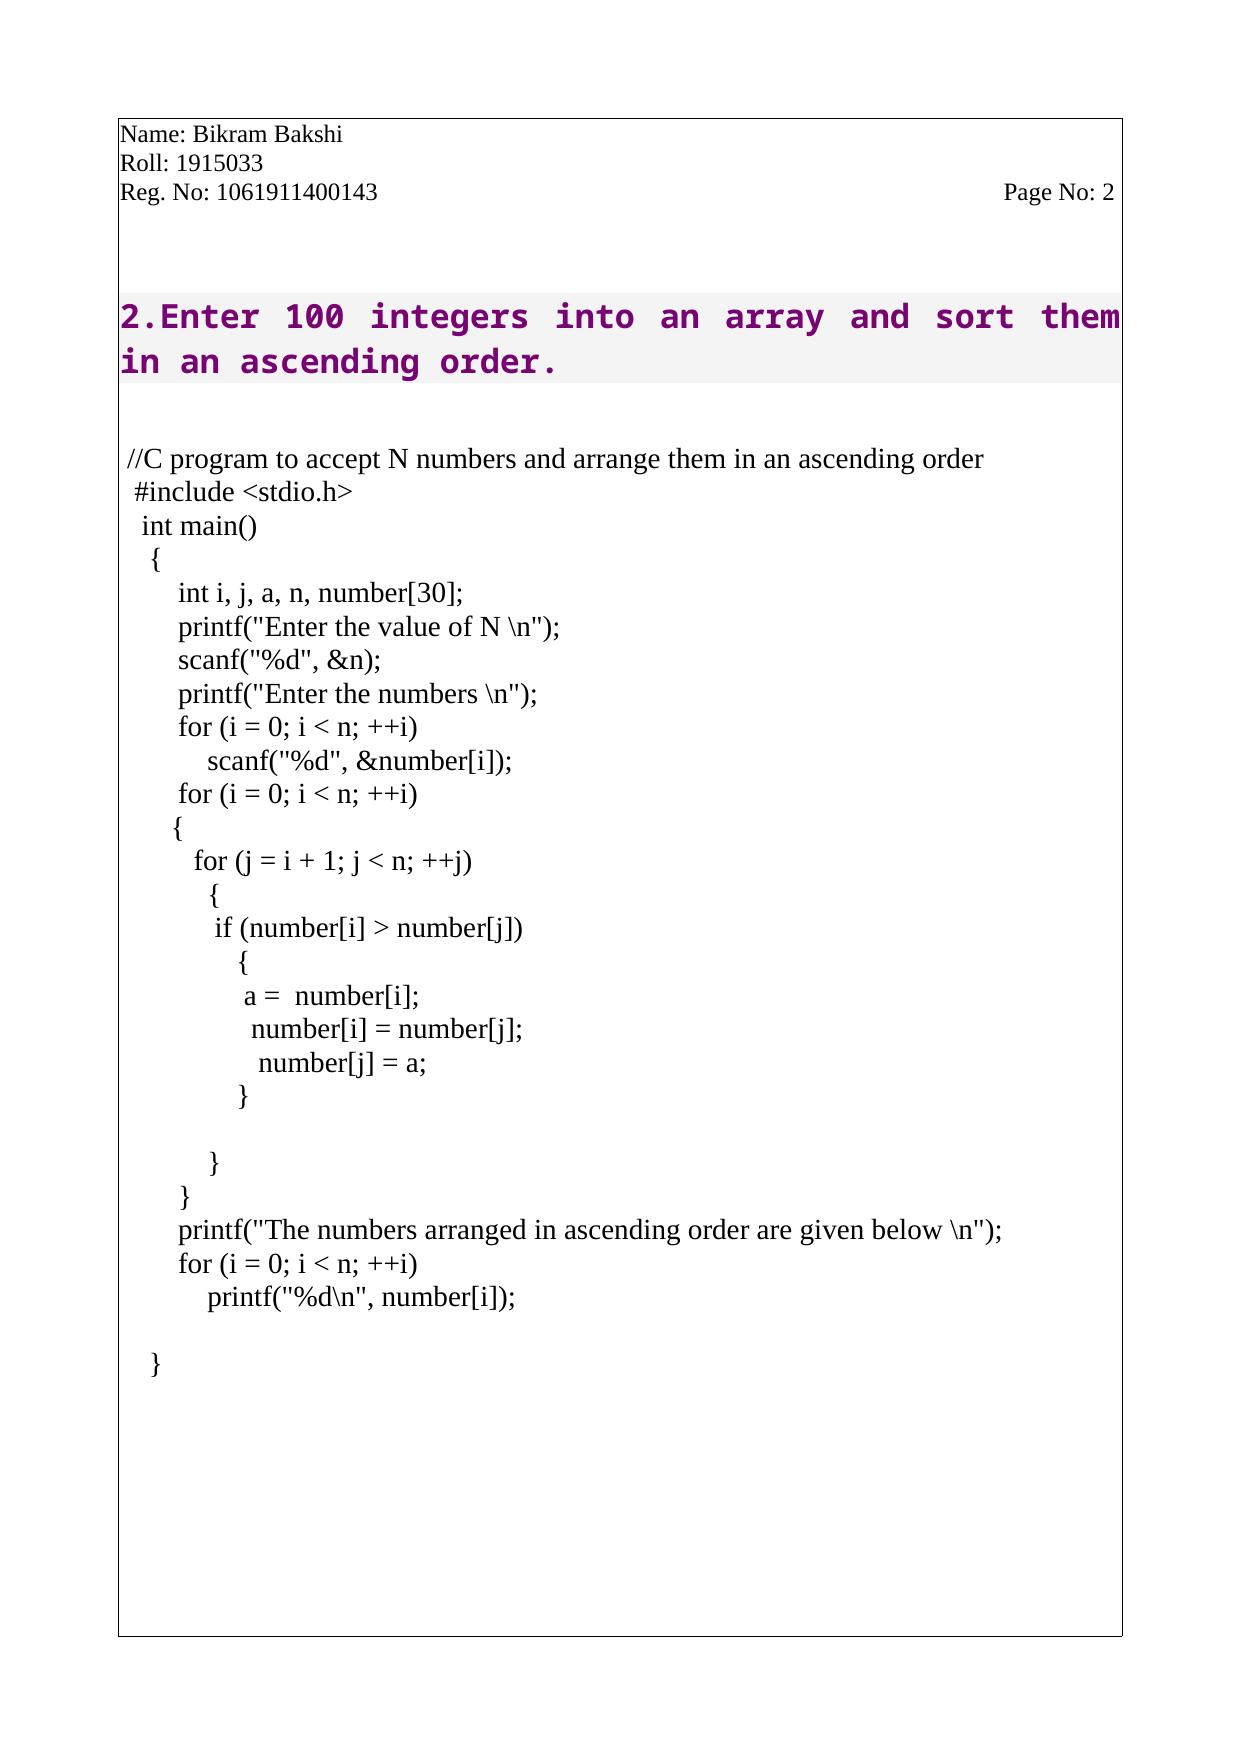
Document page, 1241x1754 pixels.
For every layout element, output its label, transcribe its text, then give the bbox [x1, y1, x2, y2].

text int i, j, a, n, number[30]; [119, 575, 1121, 609]
list 2.Enter 100 integers into an array and sort them in an ascending order. [119, 293, 1121, 383]
text { [119, 810, 1121, 843]
text int main() [119, 508, 1121, 542]
text } [119, 1347, 1121, 1380]
text printf("The numbers arranged in ascending order are given below \n"); [119, 1212, 1121, 1246]
text scanf("%d", &n); [119, 642, 1121, 676]
text for (i = 0; i < n; ++i) [119, 1246, 1121, 1279]
text printf("%d\n", number[i]); [119, 1279, 1121, 1313]
text scanf("%d", &number[i]); [119, 743, 1121, 776]
text printf("Enter the numbers \n"); [119, 676, 1121, 709]
text { [119, 877, 1121, 911]
text //C program to accept N numbers and arrange them in an ascending order [119, 441, 1121, 474]
text for (i = 0; i < n; ++i) [119, 709, 1121, 743]
text } [119, 1078, 1121, 1112]
text number[j] = a; [119, 1045, 1121, 1078]
text a = number[i]; [119, 978, 1121, 1011]
text { [119, 944, 1121, 978]
text } [119, 1179, 1121, 1212]
text printf("Enter the value of N \n"); [119, 609, 1121, 642]
text { [119, 542, 1121, 575]
text } [119, 1145, 1121, 1179]
text number[i] = number[j]; [119, 1011, 1121, 1045]
text if (number[i] > number[j]) [119, 911, 1121, 944]
text #include <stdio.h> [119, 474, 1121, 508]
text for (j = i + 1; j < n; ++j) [119, 843, 1121, 877]
text for (i = 0; i < n; ++i) [119, 776, 1121, 810]
